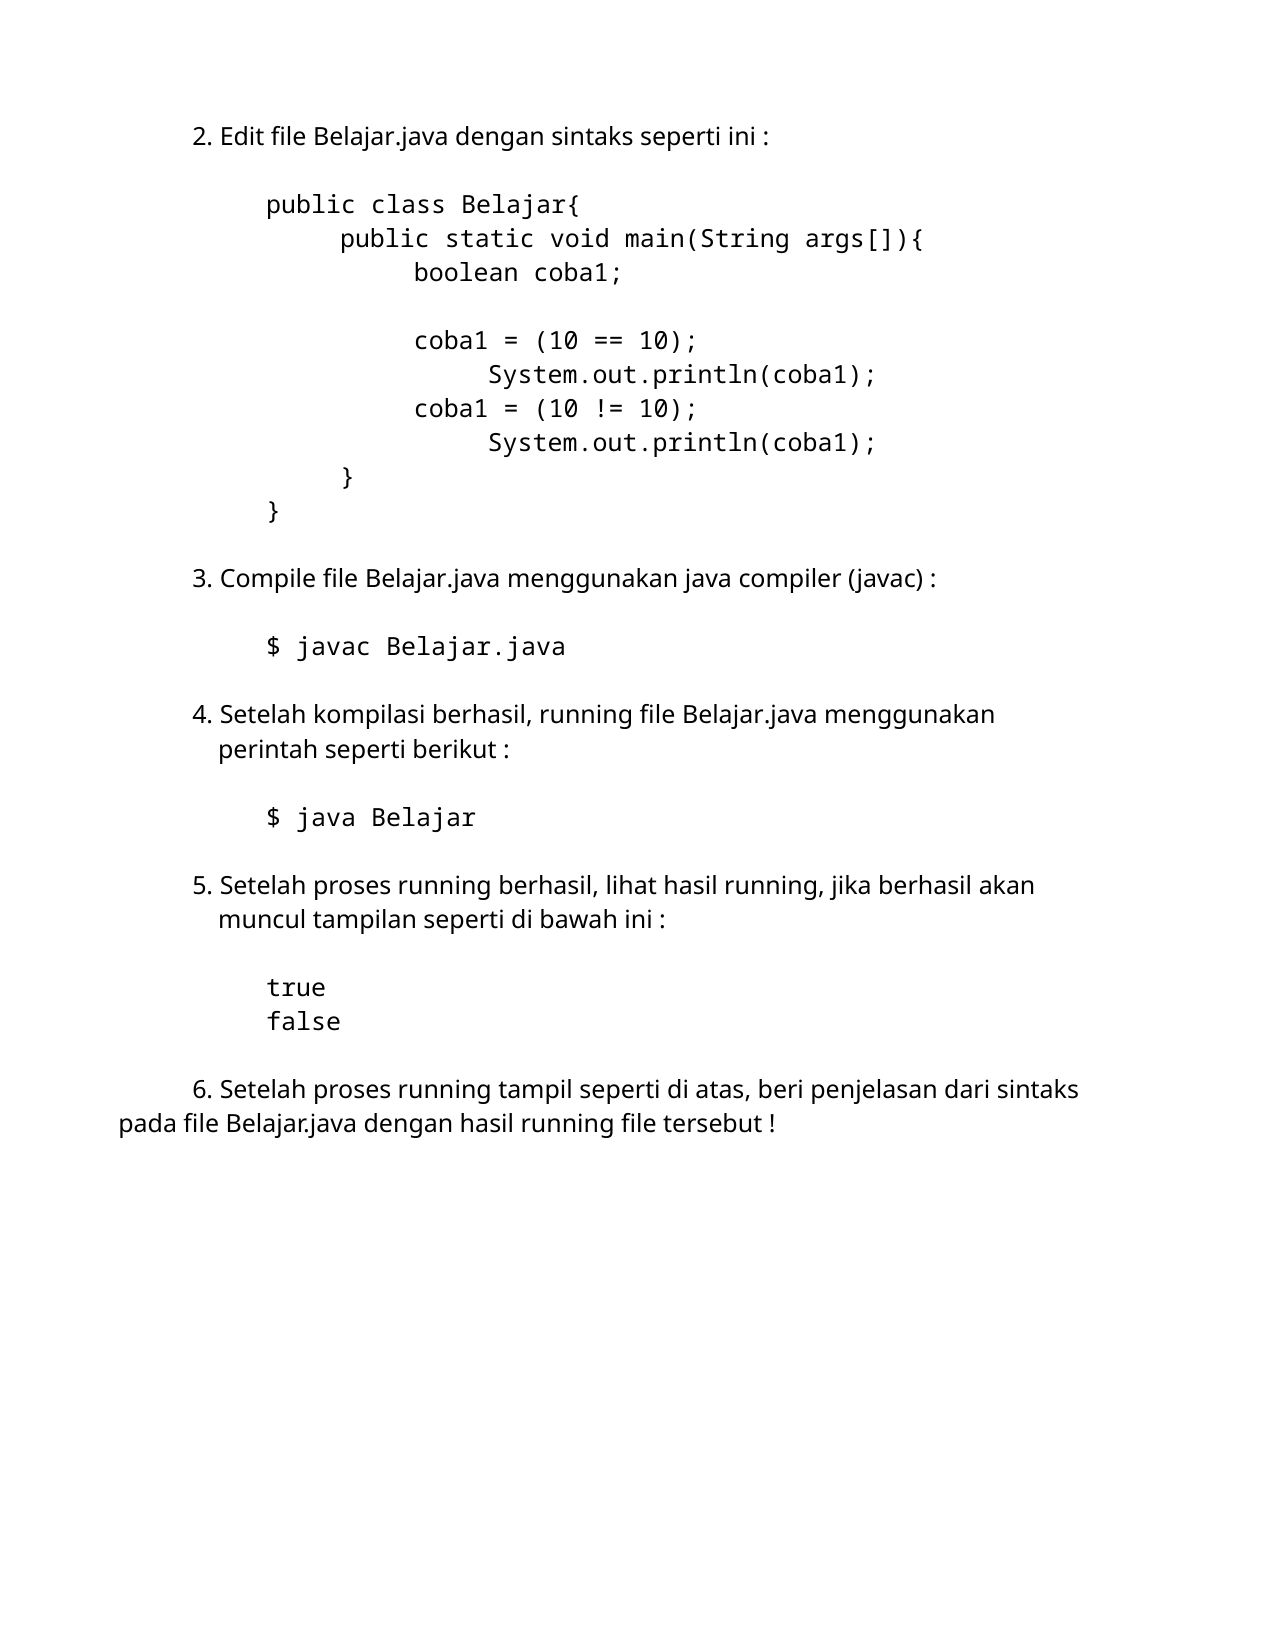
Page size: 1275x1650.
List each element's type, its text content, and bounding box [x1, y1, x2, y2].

text coba1 = (10 == 10); [118, 322, 1157, 357]
text true false 6. Setelah proses running tampil seperti di atas, beri penjelasan dari sintaks pada file Belajar.java dengan hasil running file tersebut ! [118, 970, 1157, 1140]
text 5. Setelah proses running berhasil, lihat hasil running, jika berhasil akan [118, 867, 1157, 902]
text 2. Edit file Belajar.java dengan sintaks seperti ini : public class Belajar{ [118, 118, 1157, 220]
text } 3. Compile file Belajar.java menggunakan java compiler (javac) : $ javac Belajar.java 4. Setelah kompilasi berhasil, running file Belajar.java menggunakan [118, 493, 1157, 731]
text } [118, 459, 1157, 493]
text public static void main(String args[]){ [118, 220, 1157, 254]
text boolean coba1; [118, 254, 1157, 288]
text perintah seperti berikut : $ java Belajar [118, 731, 1157, 867]
text coba1 = (10 != 10); [118, 391, 1157, 425]
text System.out.println(coba1); [118, 357, 1157, 391]
text System.out.println(coba1); [118, 425, 1157, 459]
text muncul tampilan seperti di bawah ini : [118, 902, 1157, 970]
